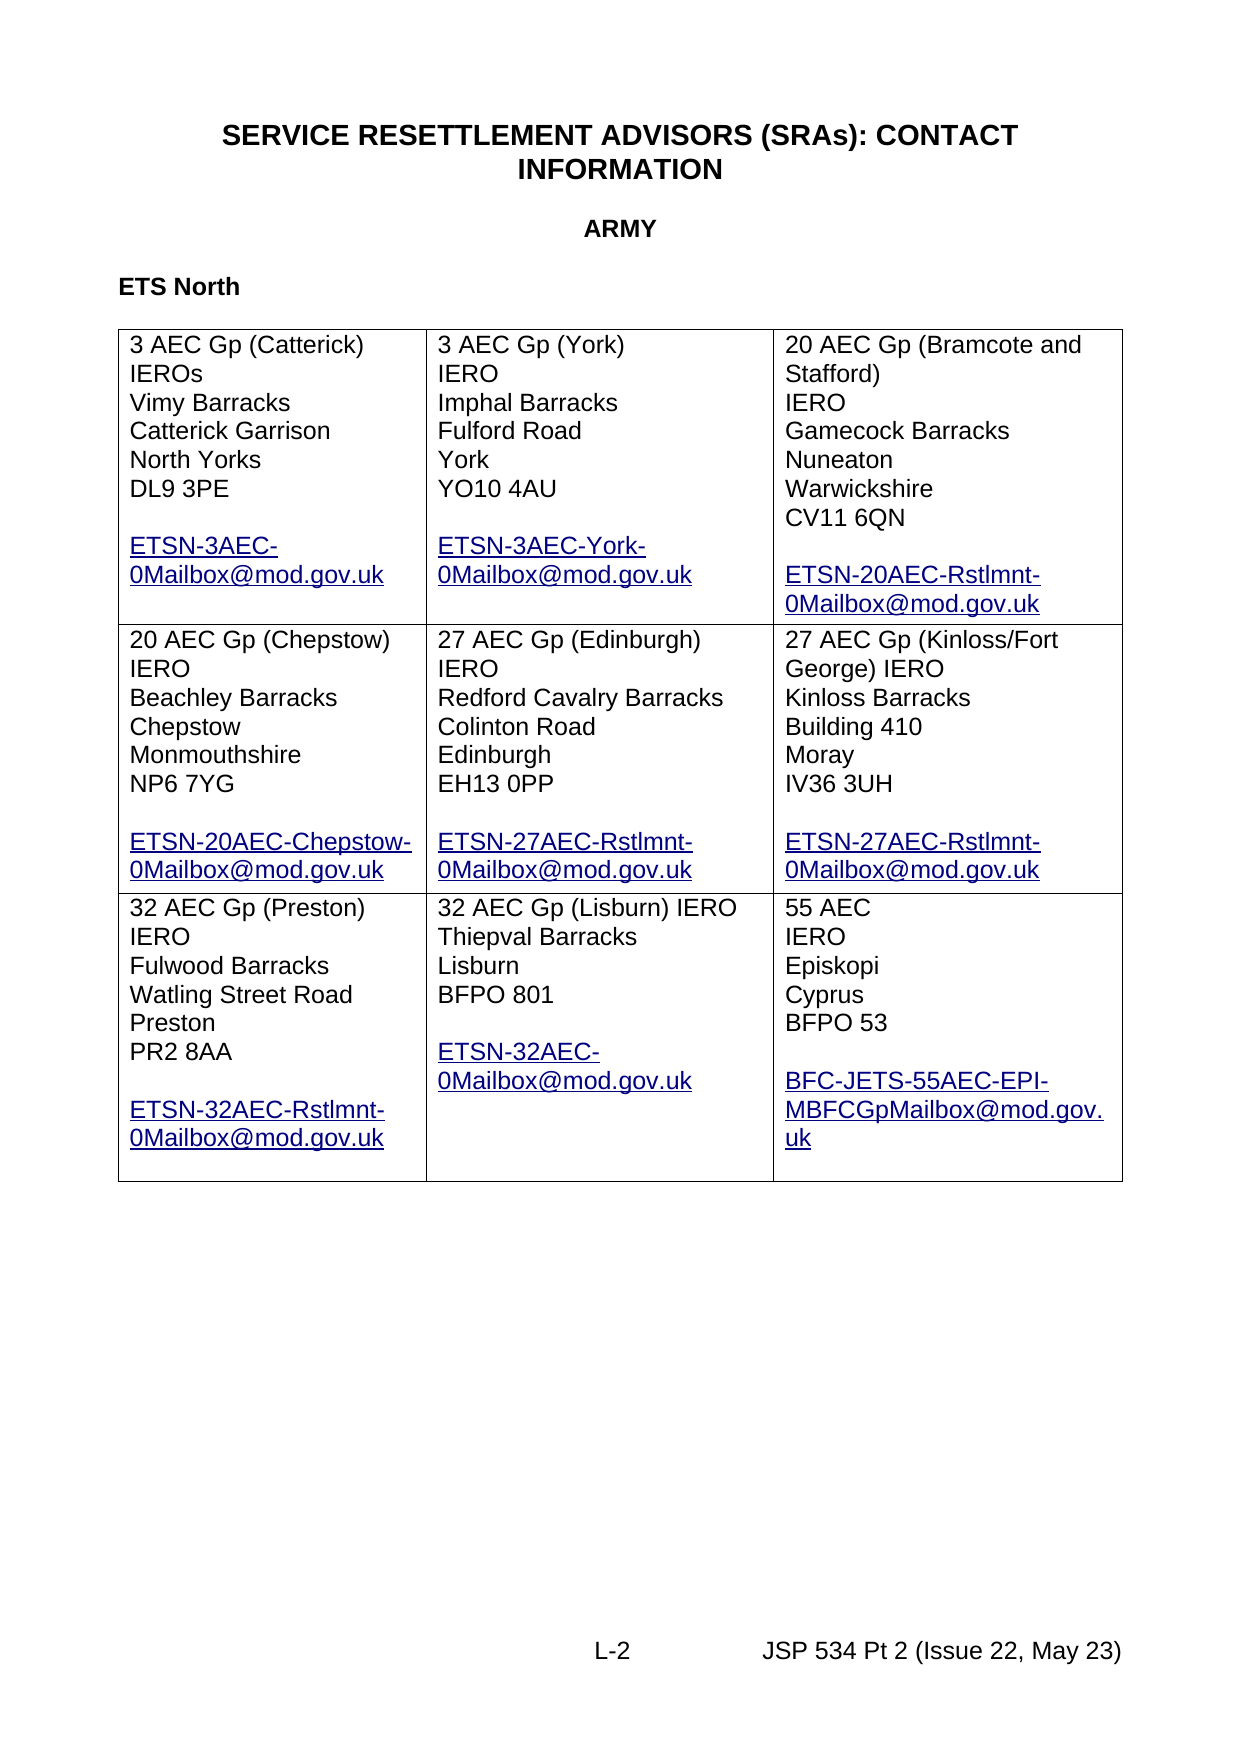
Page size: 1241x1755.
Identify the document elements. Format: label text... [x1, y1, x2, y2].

table_header 3 AEC Gp (York) IERO Imphal Barracks Fulford Road York YO10 4AU ETSN-3AEC-York-0Mailbox@mod.gov.uk [427, 330, 773, 624]
text ETS North [118, 243, 1122, 300]
table_cell 32 AEC Gp (Preston) IERO Fulwood Barracks Watling Street Road Preston PR2 8AA ETSN-32AEC-Rstlmnt-0Mailbox@mod.gov.uk [119, 894, 426, 1181]
table_cell 32 AEC Gp (Lisburn) IERO Thiepval Barracks Lisburn BFPO 801 ETSN-32AEC-0Mailbox@mod.gov.uk [427, 894, 773, 1181]
text ARMY [118, 214, 1122, 243]
table_cell 27 AEC Gp (Edinburgh) IERO Redford Cavalry Barracks Colinton Road Edinburgh EH13 0PP ETSN-27AEC-Rstlmnt-0Mailbox@mod.gov.uk [427, 625, 773, 892]
table_cell 55 AEC IERO Episkopi Cyprus BFPO 53 BFC-JETS-55AEC-EPI-MBFCGpMailbox@mod.gov.uk [774, 894, 1122, 1181]
table_header 3 AEC Gp (Catterick) IEROs Vimy Barracks Catterick Garrison North Yorks DL9 3PE ETSN-3AEC-0Mailbox@mod.gov.uk [119, 330, 426, 624]
text SERVICE RESETTLEMENT ADVISORS (SRAs): CONTACT INFORMATION [118, 118, 1122, 185]
table_header 20 AEC Gp (Bramcote and Stafford) IERO Gamecock Barracks Nuneaton Warwickshire CV11 6QN ETSN-20AEC-Rstlmnt-0Mailbox@mod.gov.uk [774, 330, 1122, 624]
table_cell 27 AEC Gp (Kinloss/Fort George) IERO Kinloss Barracks Building 410 Moray IV36 3UH ETSN-27AEC-Rstlmnt-0Mailbox@mod.gov.uk [774, 625, 1122, 892]
table_cell 20 AEC Gp (Chepstow) IERO Beachley Barracks Chepstow Monmouthshire NP6 7YG ETSN-20AEC-Chepstow-0Mailbox@mod.gov.uk [119, 625, 426, 892]
